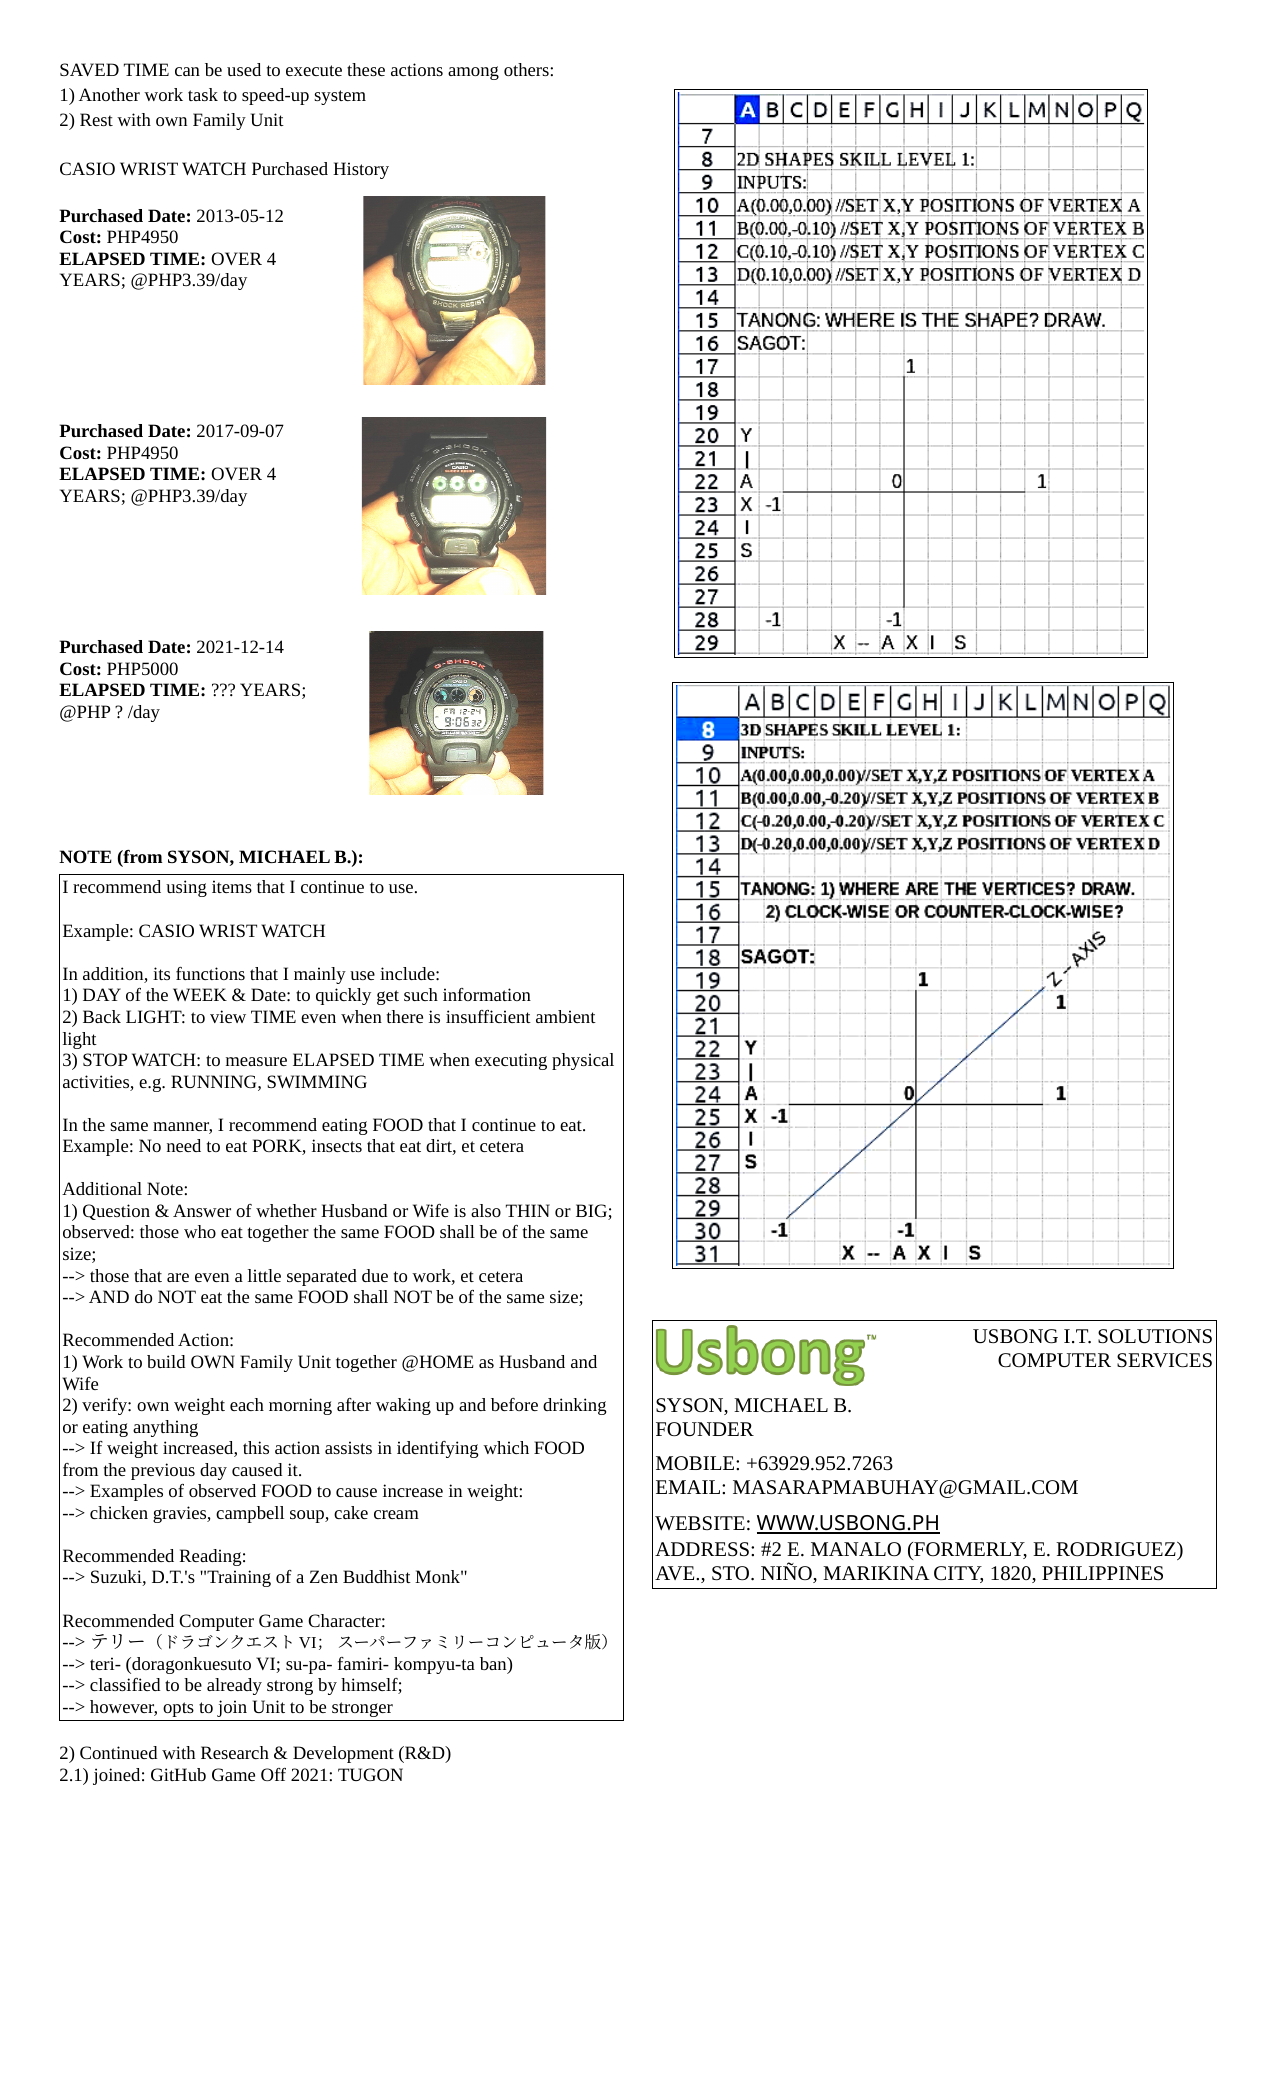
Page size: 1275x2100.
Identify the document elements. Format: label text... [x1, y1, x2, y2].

text 2) Continued with Research & Development (R&D) [59, 1742, 623, 1763]
table_header Purchased Date: 2013-05-12 Cost: PHP4950 ELAPSED TIME: OVER 4 YEARS; @PHP3.39/day [59, 183, 341, 399]
table_cell Purchased Date: 2017-09-07 Cost: PHP4950 ELAPSED TIME: OVER 4 YEARS; @PHP3.39/day [59, 399, 341, 614]
text CASIO WRIST WATCH Purchased History [59, 158, 623, 180]
picture [676, 685, 1171, 1266]
text 2) Rest with own Family Unit [59, 109, 623, 130]
text 2.1) joined: GitHub Game Off 2021: TUGON [59, 1763, 623, 1785]
table_cell [341, 399, 623, 614]
table_header USBONG I.T. SOLUTIONS COMPUTER SERVICES SYSON, MICHAEL B. FOUNDER MOBILE: +63929.952.7263 EMAIL: MASARAPMABUHAY@GMAIL.COM WEBSITE: WWW.USBONG.PH ADDRESS: #2 E. MANALO (FORMERLY, E. RODRIGUEZ) AVE., STO. NIÑO, MARIKINA CITY, 1820, PHILIPPINES [653, 1321, 1216, 1588]
text SAVED TIME can be used to execute these actions among others: [59, 59, 623, 81]
table_cell [341, 614, 623, 808]
subtitle NOTE (from SYSON, MICHAEL B.): [59, 846, 623, 867]
table_header I recommend using items that I continue to use. Example: CASIO WRIST WATCH In addition, its functions that I mainly use include: 1) DAY of the WEEK & Date: to quickly get such information 2) Back LIGHT: to view TIME even when there is insufficient ambient light 3) STOP WATCH: to measure ELAPSED TIME when executing physical activities, e.g. RUNNING, SWIMMING In the same manner, I recommend eating FOOD that I continue to eat. Example: No need to eat PORK, insects that eat dirt, et cetera Additional Note: 1) Question & Answer of whether Husband or Wife is also THIN or BIG; observed: those who eat together the same FOOD shall be of the same size; --> those that are even a little separated due to work, et cetera --> AND do NOT eat the same FOOD shall NOT be of the same size; Recommended Action: 1) Work to build OWN Family Unit together @HOME as Husband and Wife 2) verify: own weight each morning after waking up and before drinking or eating anything --> If weight increased, this action assists in identifying which FOOD from the previous day caused it. --> Examples of observed FOOD to cause increase in weight: --> chicken gravies, campbell soup, cake cream Recommended Reading: --> Suzuki, D.T.'s "Training of a Zen Buddhist Monk" Recommended Computer Game Character: --> テリー（ドラゴンクエストVI； スーパーファミリーコンピュータ版） --> teri- (doragonkuesuto VI; su-pa- famiri- kompyu-ta ban) --> classified to be already strong by himself; --> however, opts to join Unit to be stronger [60, 875, 623, 1720]
table_header [341, 183, 623, 399]
text [369, 631, 544, 795]
text 1) Another work task to speed-up system [59, 84, 623, 105]
picture [655, 1325, 877, 1386]
picture [677, 92, 1145, 655]
table_cell Purchased Date: 2021-12-14 Cost: PHP5000 ELAPSED TIME: ??? YEARS; @PHP ? /day [59, 614, 341, 808]
